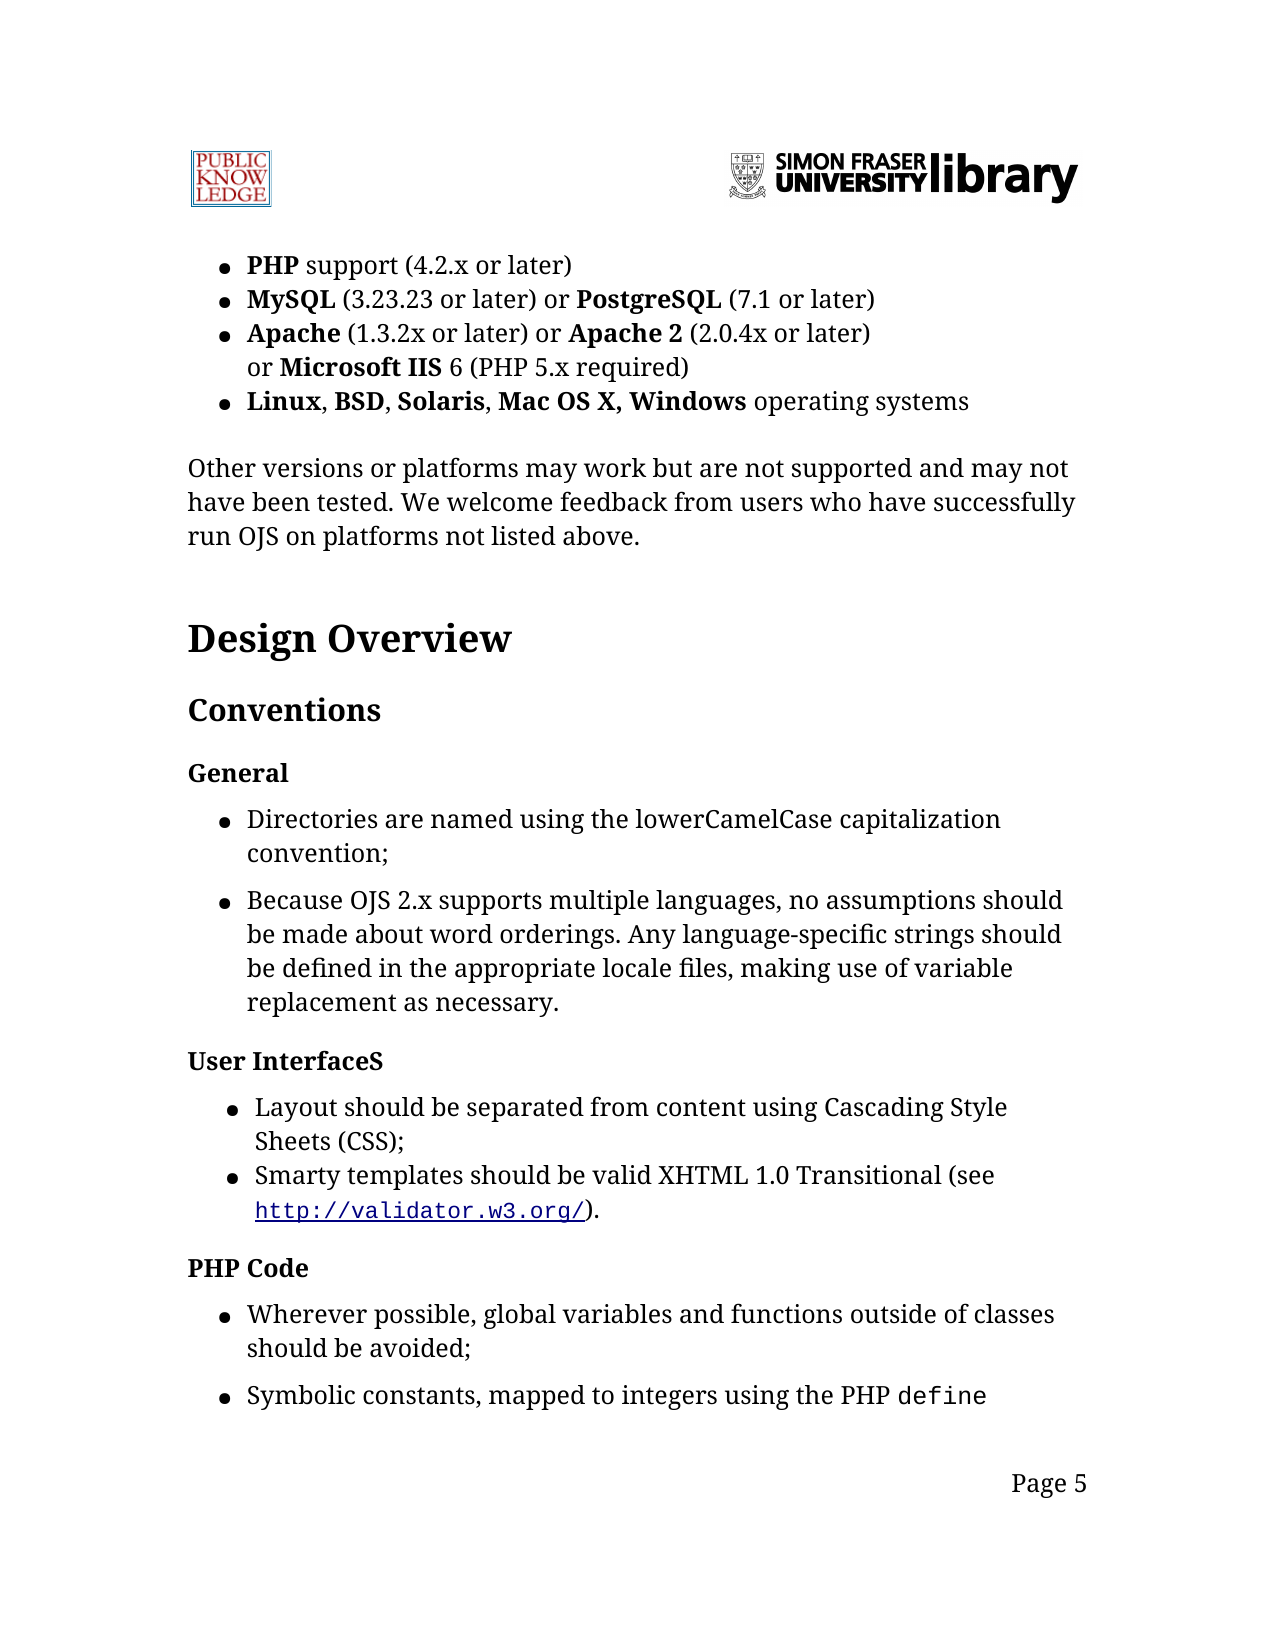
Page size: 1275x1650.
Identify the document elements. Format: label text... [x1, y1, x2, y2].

list MySQL (3.23.23 or later) or PostgreSQL (7.1 or later) [217, 281, 1087, 315]
list PHP support (4.2.x or later) [217, 247, 1087, 281]
list Layout should be separated from content using Cascading Style Sheets (CSS); [225, 1090, 1087, 1158]
list Symbolic constants, mapped to integers using the PHP define [217, 1377, 1087, 1412]
text Other versions or platforms may work but are not supported and may not have been tested. We welcome feedback from users who have successfully run OJS on platforms not listed above. [187, 451, 1087, 553]
subtitle Conventions [187, 689, 1087, 731]
list Linux, BSD, Solaris, Mac OS X, Windows operating systems [217, 383, 1087, 417]
picture [193, 150, 272, 205]
list Because OJS 2.x supports multiple languages, no assumptions should be made about word orderings. Any language-specific strings should be defined in the appropriate locale files, making use of variable replacement as necessary. [217, 882, 1087, 1018]
subtitle User InterfaceS [187, 1043, 1087, 1077]
subtitle General [187, 756, 1087, 789]
list or Microsoft IIS 6 (PHP 5.x required) [217, 349, 1087, 383]
list Wherever possible, global variables and functions outside of classes should be avoided; [217, 1297, 1087, 1365]
subtitle Design Overview [187, 612, 1087, 664]
subtitle PHP Code [187, 1251, 1087, 1284]
list Apache (1.3.2x or later) or Apache 2 (2.0.4x or later) [217, 315, 1087, 349]
list Smarty templates should be valid XHTML 1.0 Transitional (see http://validator.w3.org/). [225, 1158, 1087, 1226]
list Directories are named using the lowerCamelCase capitalization convention; [217, 802, 1087, 870]
picture [723, 150, 1083, 207]
